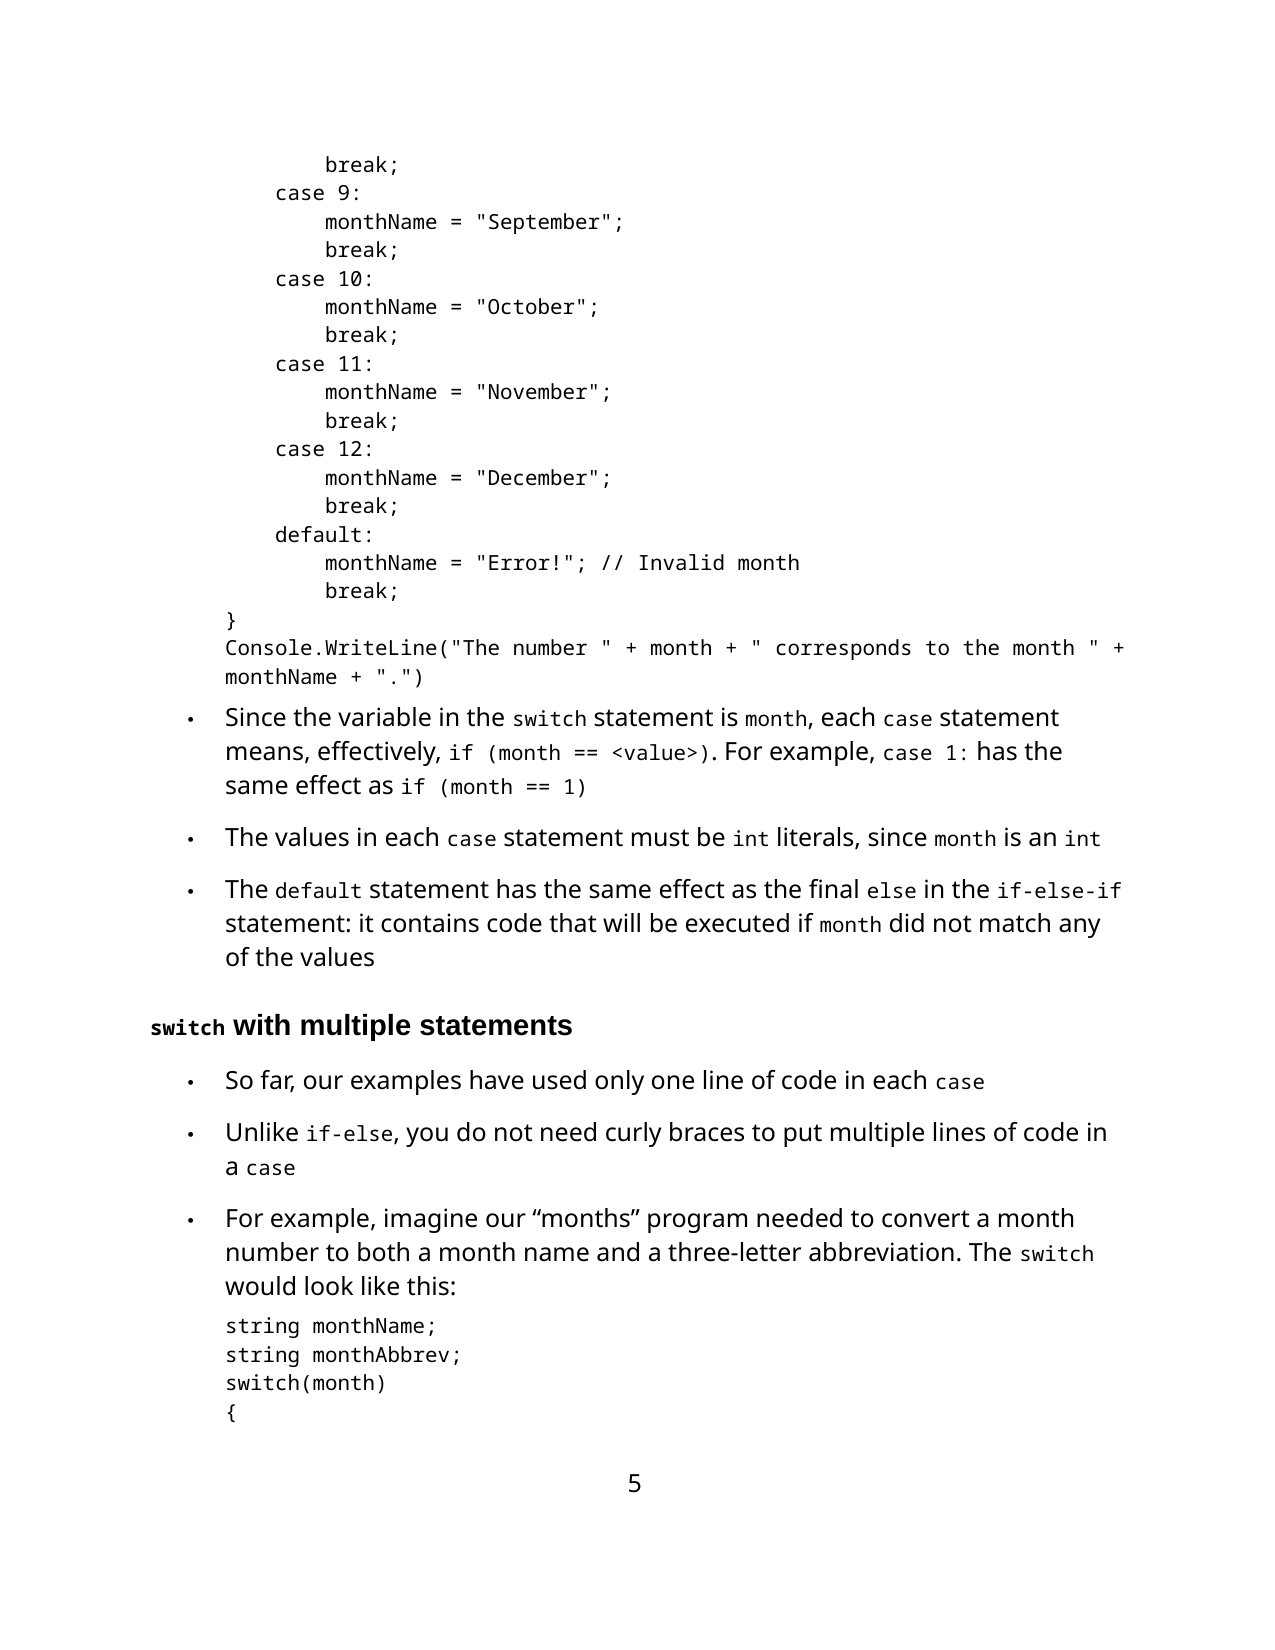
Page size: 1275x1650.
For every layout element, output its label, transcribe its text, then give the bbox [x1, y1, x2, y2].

list { [187, 1397, 1125, 1425]
list break; [187, 150, 1125, 178]
list monthName = "December"; [187, 463, 1125, 491]
subtitle switch with multiple statements [150, 1007, 1125, 1041]
list case 9: [187, 178, 1125, 207]
list string monthName; [187, 1312, 1125, 1340]
list case 10: [187, 264, 1125, 292]
list case 11: [187, 349, 1125, 377]
list } [187, 605, 1125, 633]
list break; [187, 406, 1125, 434]
list Since the variable in the switch statement is month, each case statement means, effectively, if (month == <value>). For example, case 1: has the same effect as if (month == 1) [187, 699, 1125, 801]
list The default statement has the same effect as the final else in the if-else-if statement: it contains code that will be executed if month did not match any of the values [187, 871, 1125, 973]
list switch(month) [187, 1368, 1125, 1397]
list The values in each case statement must be int literals, since month is an int [187, 819, 1125, 853]
list monthName = "November"; [187, 377, 1125, 406]
list Console.WriteLine("The number " + month + " corresponds to the month " + monthName + ".") [187, 633, 1125, 690]
list break; [187, 491, 1125, 520]
list break; [187, 235, 1125, 264]
list monthName = "October"; [187, 292, 1125, 321]
list For example, imagine our “months” program needed to convert a month number to both a month name and a three-letter abbreviation. The switch would look like this: [187, 1201, 1125, 1303]
list monthName = "Error!"; // Invalid month [187, 548, 1125, 577]
list break; [187, 577, 1125, 605]
list So far, our examples have used only one line of code in each case [187, 1062, 1125, 1097]
list default: [187, 520, 1125, 548]
list Unlike if-else, you do not need curly braces to put multiple lines of code in a case [187, 1114, 1125, 1183]
list case 12: [187, 434, 1125, 463]
list break; [187, 321, 1125, 349]
list string monthAbbrev; [187, 1340, 1125, 1368]
list monthName = "September"; [187, 207, 1125, 235]
